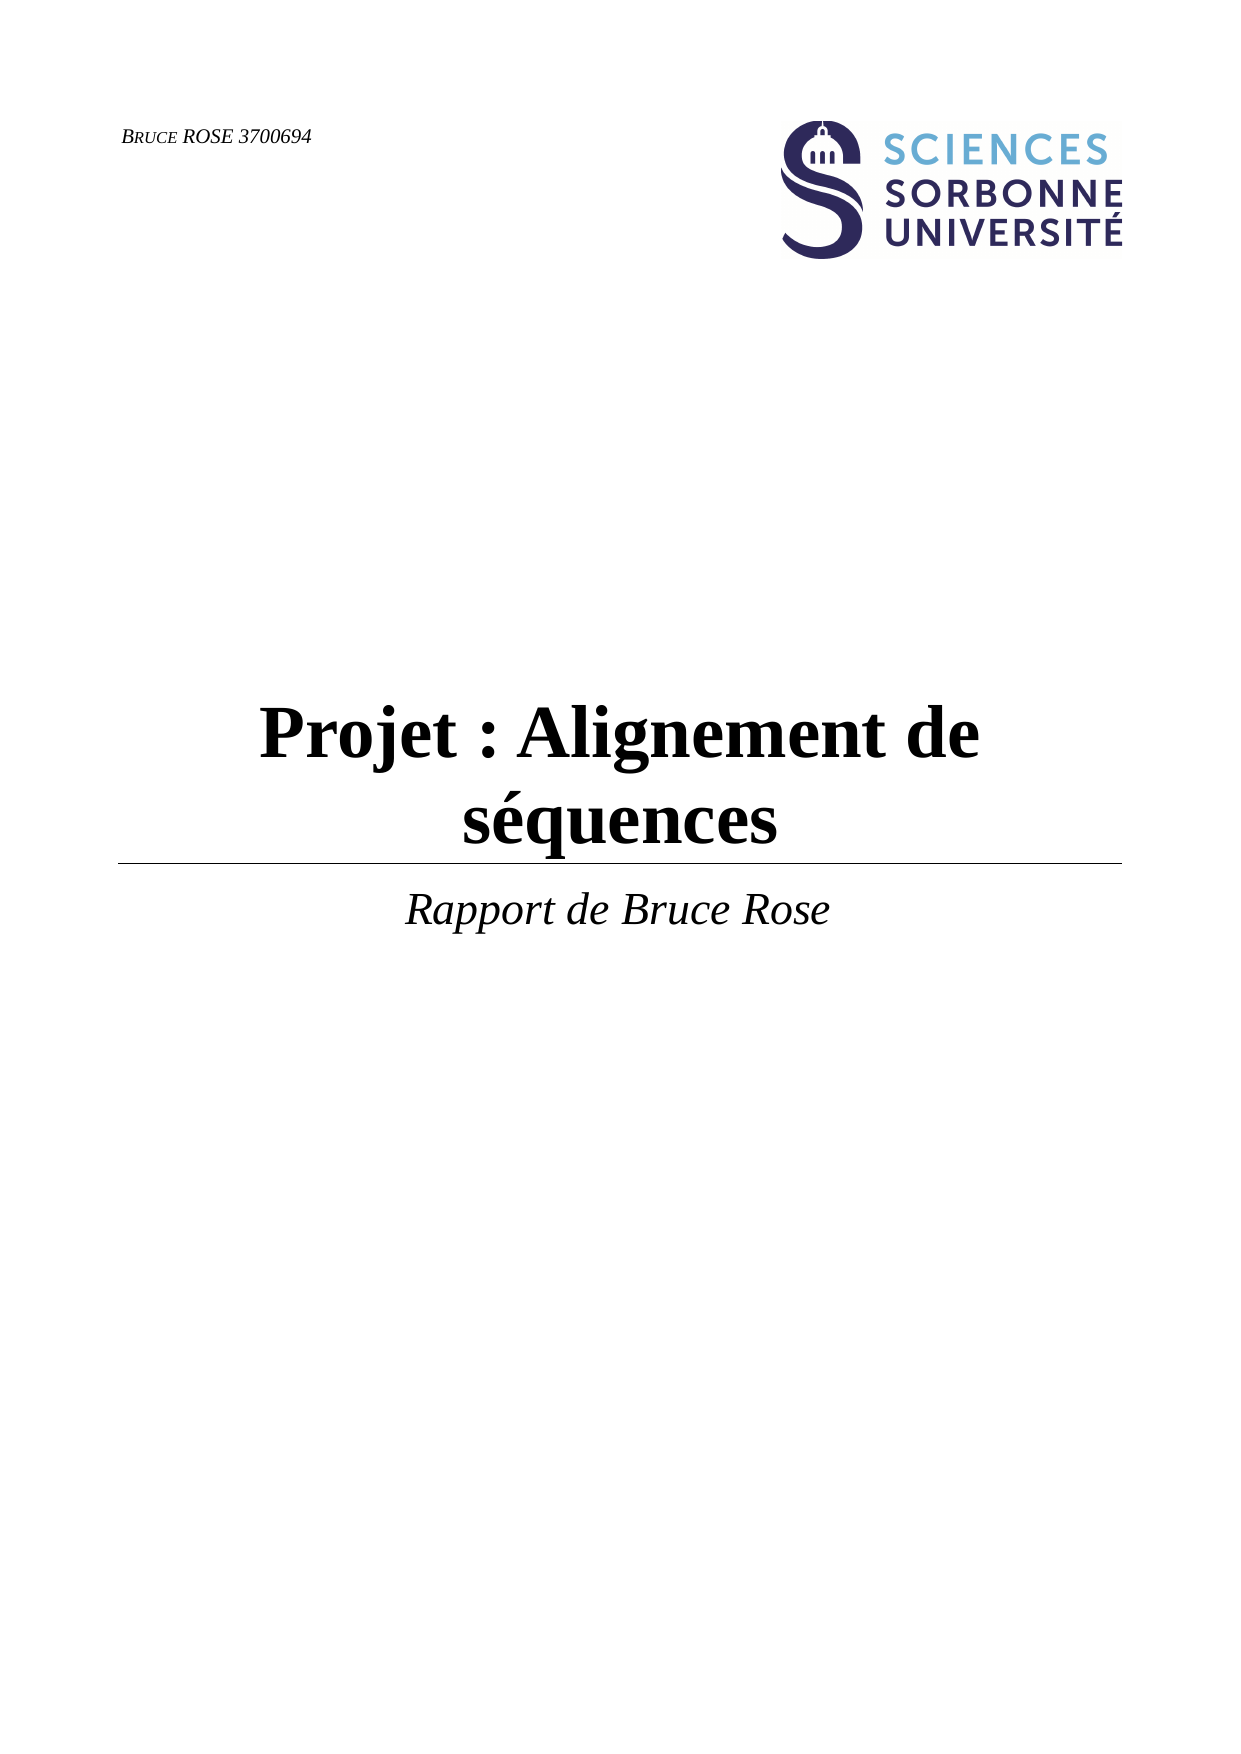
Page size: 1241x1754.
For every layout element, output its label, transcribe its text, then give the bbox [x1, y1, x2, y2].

picture [781, 121, 1123, 259]
subtitle Rapport de Bruce Rose [118, 882, 1122, 934]
title Projet : Alignement de séquences [118, 684, 1122, 863]
